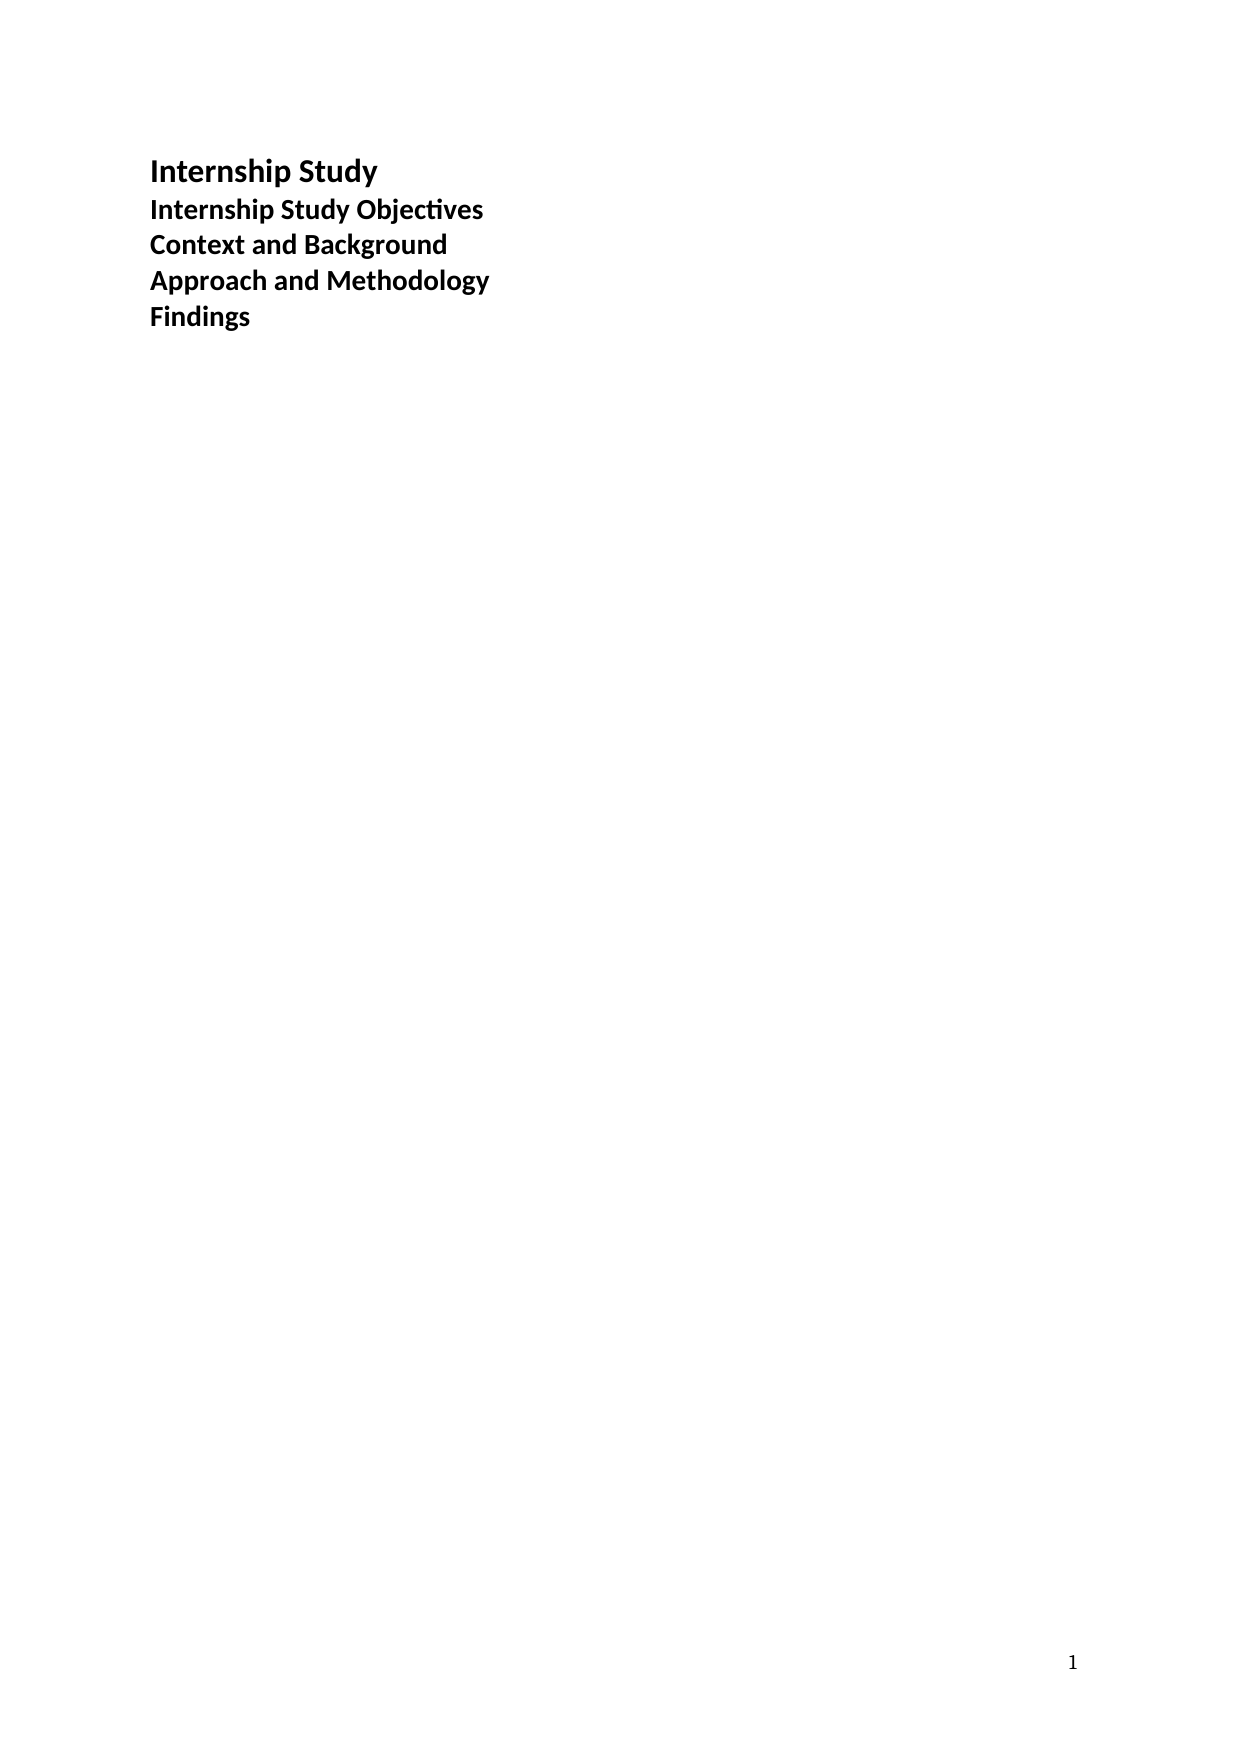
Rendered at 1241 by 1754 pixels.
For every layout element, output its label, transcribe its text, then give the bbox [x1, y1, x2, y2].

subtitle Context and Background [150, 226, 1090, 262]
subtitle Findings [150, 298, 1090, 333]
subtitle Approach and Methodology [150, 262, 1090, 298]
subtitle Internship Study Objectives [150, 191, 1090, 226]
subtitle Internship Study [150, 150, 1090, 191]
